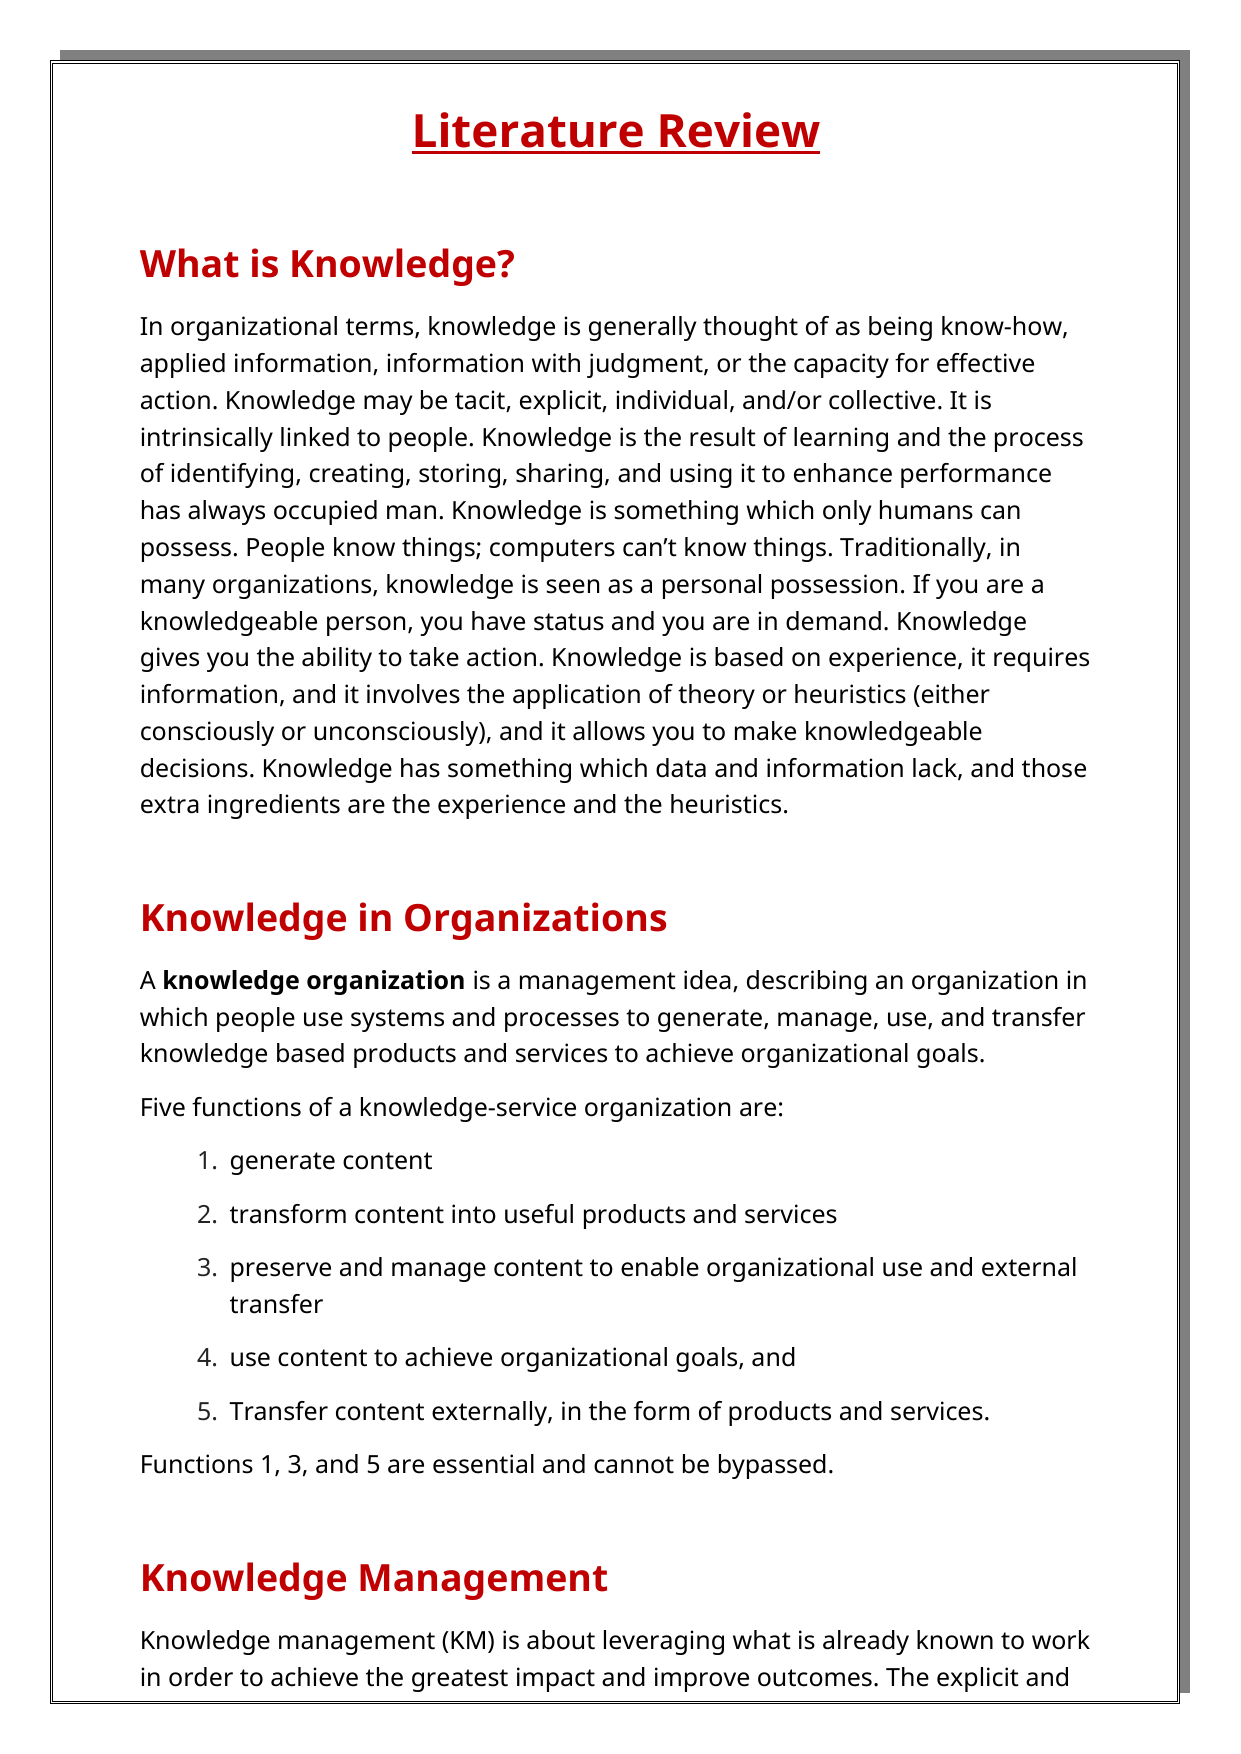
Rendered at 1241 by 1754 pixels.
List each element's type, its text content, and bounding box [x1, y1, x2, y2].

list Transfer content externally, in the form of products and services. [197, 1393, 1092, 1428]
list preserve and manage content to enable organizational use and external transfer [197, 1250, 1092, 1321]
text Functions 1, 3, and 5 are essential and cannot be bypassed. [139, 1447, 1092, 1481]
list generate content [197, 1143, 1092, 1177]
subtitle Literature Review [139, 98, 1092, 161]
text What is Knowledge? [139, 237, 1092, 288]
text Knowledge management (KM) is about leveraging what is already known to work in order to achieve the greatest impact and improve outcomes. The explicit and [139, 1623, 1092, 1693]
text Five functions of a knowledge-service organization are: [139, 1089, 1092, 1124]
list transform content into useful products and services [197, 1196, 1092, 1231]
list use content to achieve organizational goals, and [197, 1340, 1092, 1374]
text Knowledge in Organizations [139, 891, 1092, 942]
text In organizational terms, knowledge is generally thought of as being know-how, applied information, information with judgment, or the capacity for effective action. Knowledge may be tacit, explicit, individual, and/or collective. It is intrinsically linked to people. Knowledge is the result of learning and the process of identifying, creating, storing, sharing, and using it to enhance performance has always occupied man. Knowledge is something which only humans can possess. People know things; computers can’t know things. Traditionally, in many organizations, knowledge is seen as a personal possession. If you are a knowledgeable person, you have status and you are in demand. Knowledge gives you the ability to take action. Knowledge is based on experience, it requires information, and it involves the application of theory or heuristics (either consciously or unconsciously), and it allows you to make knowledgeable decisions. Knowledge has something which data and information lack, and those extra ingredients are the experience and the heuristics. [139, 309, 1092, 821]
text Knowledge Management [139, 1551, 1092, 1602]
text A knowledge organization is a management idea, describing an organization in which people use systems and processes to generate, manage, use, and transfer knowledge based products and services to achieve organizational goals. [139, 963, 1092, 1070]
